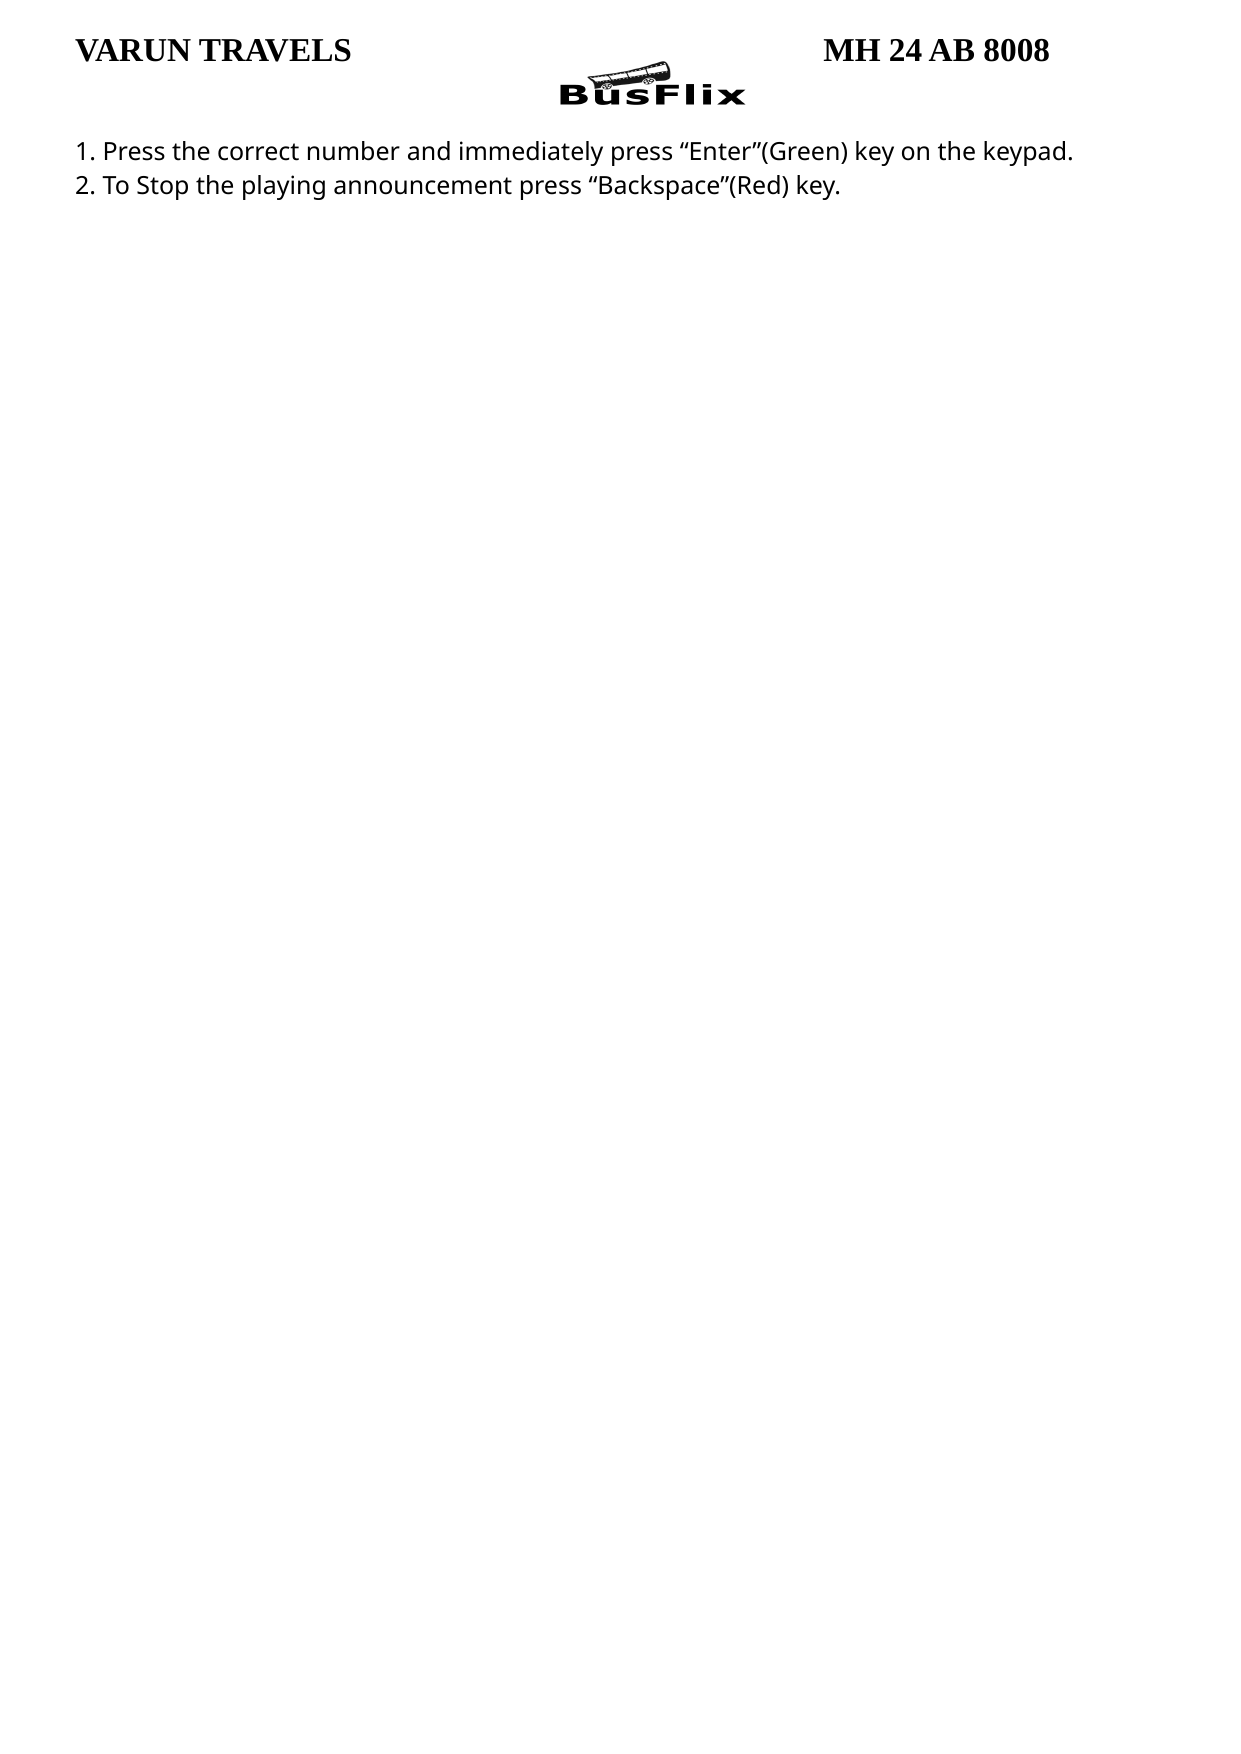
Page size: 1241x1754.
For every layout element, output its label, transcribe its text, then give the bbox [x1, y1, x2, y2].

text 2. To Stop the playing announcement press “Backspace”(Red) key. [75, 168, 1165, 202]
text 1. Press the correct number and immediately press “Enter”(Green) key on the keypad. [75, 134, 1165, 168]
